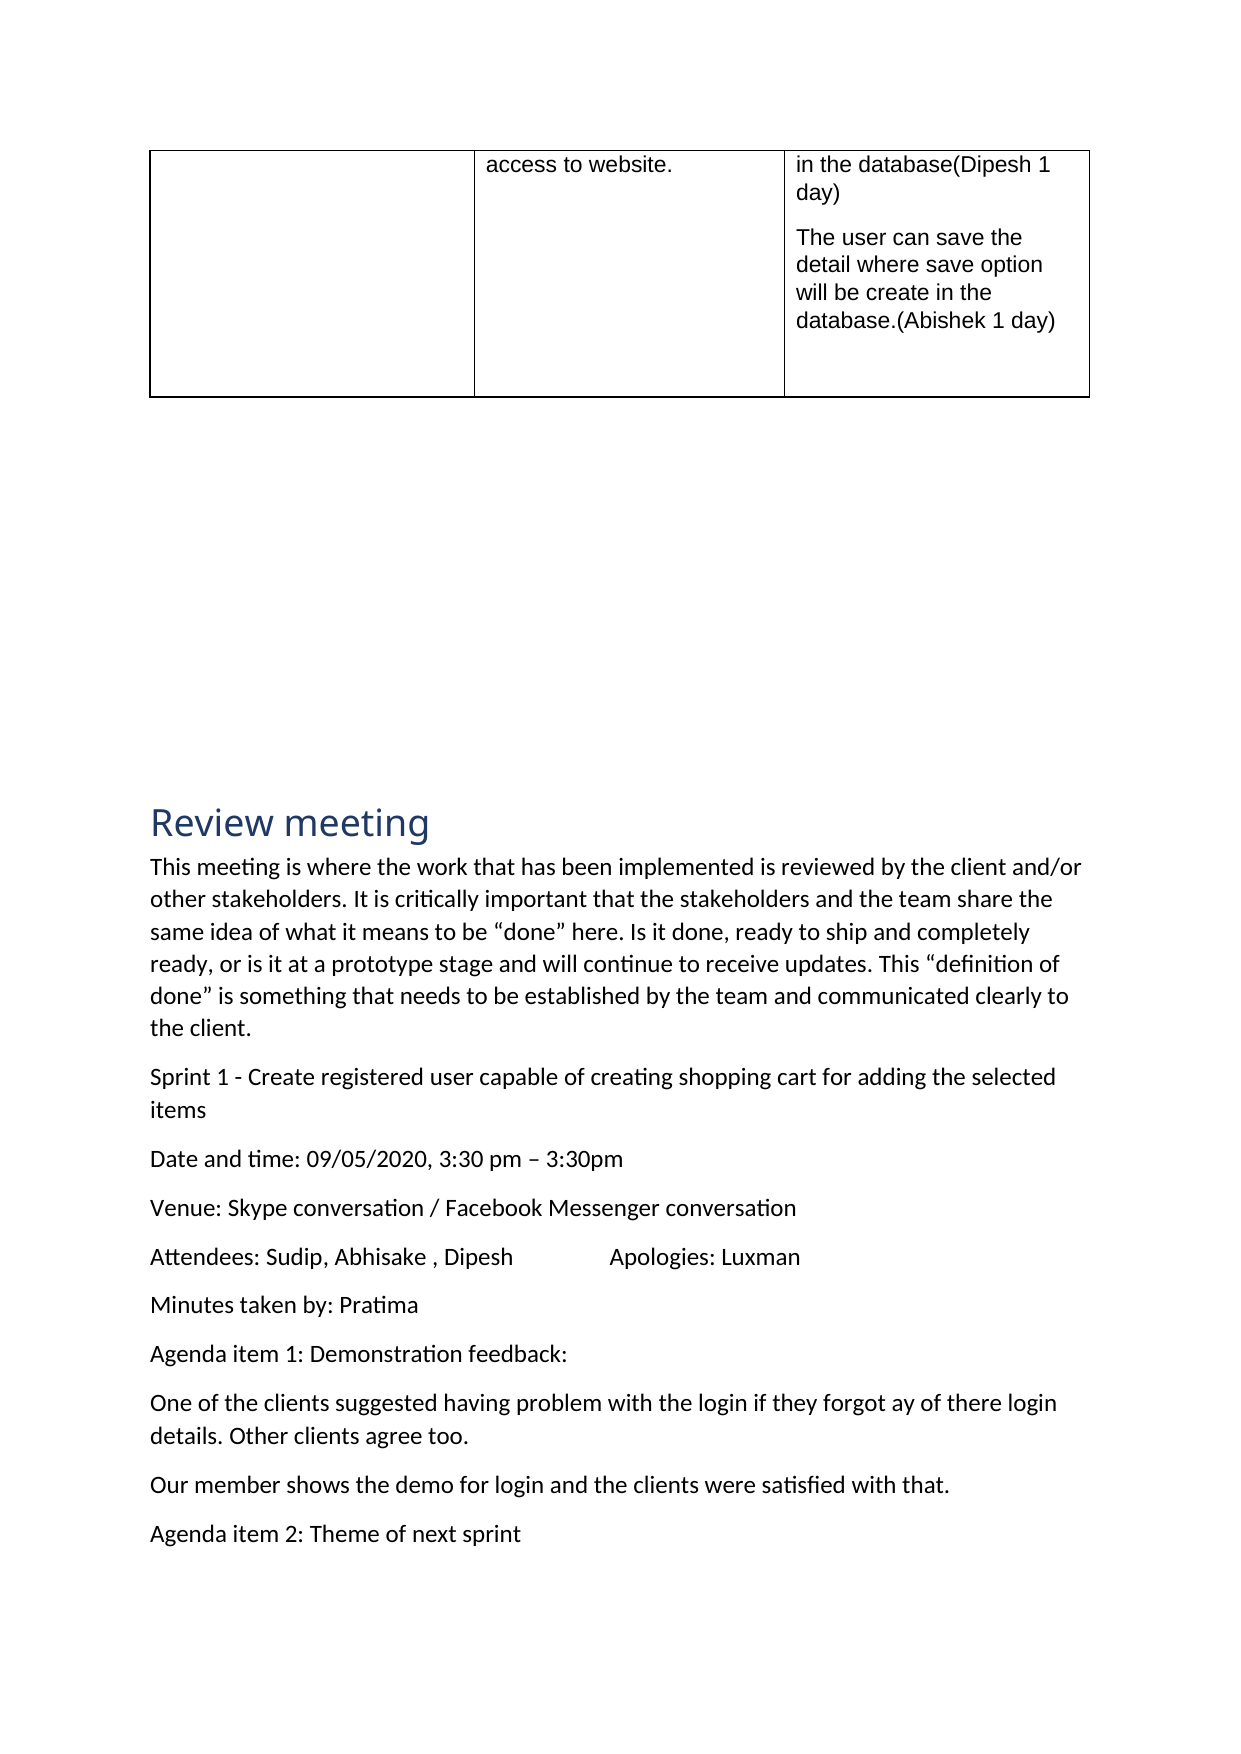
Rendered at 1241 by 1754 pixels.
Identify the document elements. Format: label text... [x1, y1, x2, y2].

table_cell in the database(Dipesh 1 day) The user can save the detail where save option will be create in the database.(Abishek 1 day) [785, 151, 1089, 396]
text Minutes taken by: Pratima [150, 1289, 1090, 1320]
text Sprint 1 - Create registered user capable of creating shopping cart for adding the selected items [150, 1061, 1090, 1124]
subtitle Review meeting [150, 796, 1090, 847]
text This meeting is where the work that has been implemented is reviewed by the client and/or other stakeholders. It is critically important that the stakeholders and the team share the same idea of what it means to be “done” here. Is it done, ready to ship and completely ready, or is it at a prototype stage and will continue to receive updates. This “definition of done” is something that needs to be established by the team and communicated clearly to the client. [150, 851, 1090, 1043]
text Attendees: Sudip, Abhisake , Dipesh Apologies: Luxman [150, 1241, 1090, 1271]
text Agenda item 1: Demonstration feedback: [150, 1338, 1090, 1369]
text Our member shows the demo for login and the clients were satisfied with that. [150, 1469, 1090, 1499]
text Venue: Skype conversation / Facebook Messenger conversation [150, 1192, 1090, 1222]
table_cell [151, 151, 474, 396]
text Agenda item 2: Theme of next sprint [150, 1518, 1090, 1548]
text Date and time: 09/05/2020, 3:30 pm – 3:30pm [150, 1143, 1090, 1173]
text One of the clients suggested having problem with the login if they forgot ay of there login details. Other clients agree too. [150, 1387, 1090, 1450]
table_cell access to website. [475, 151, 784, 396]
